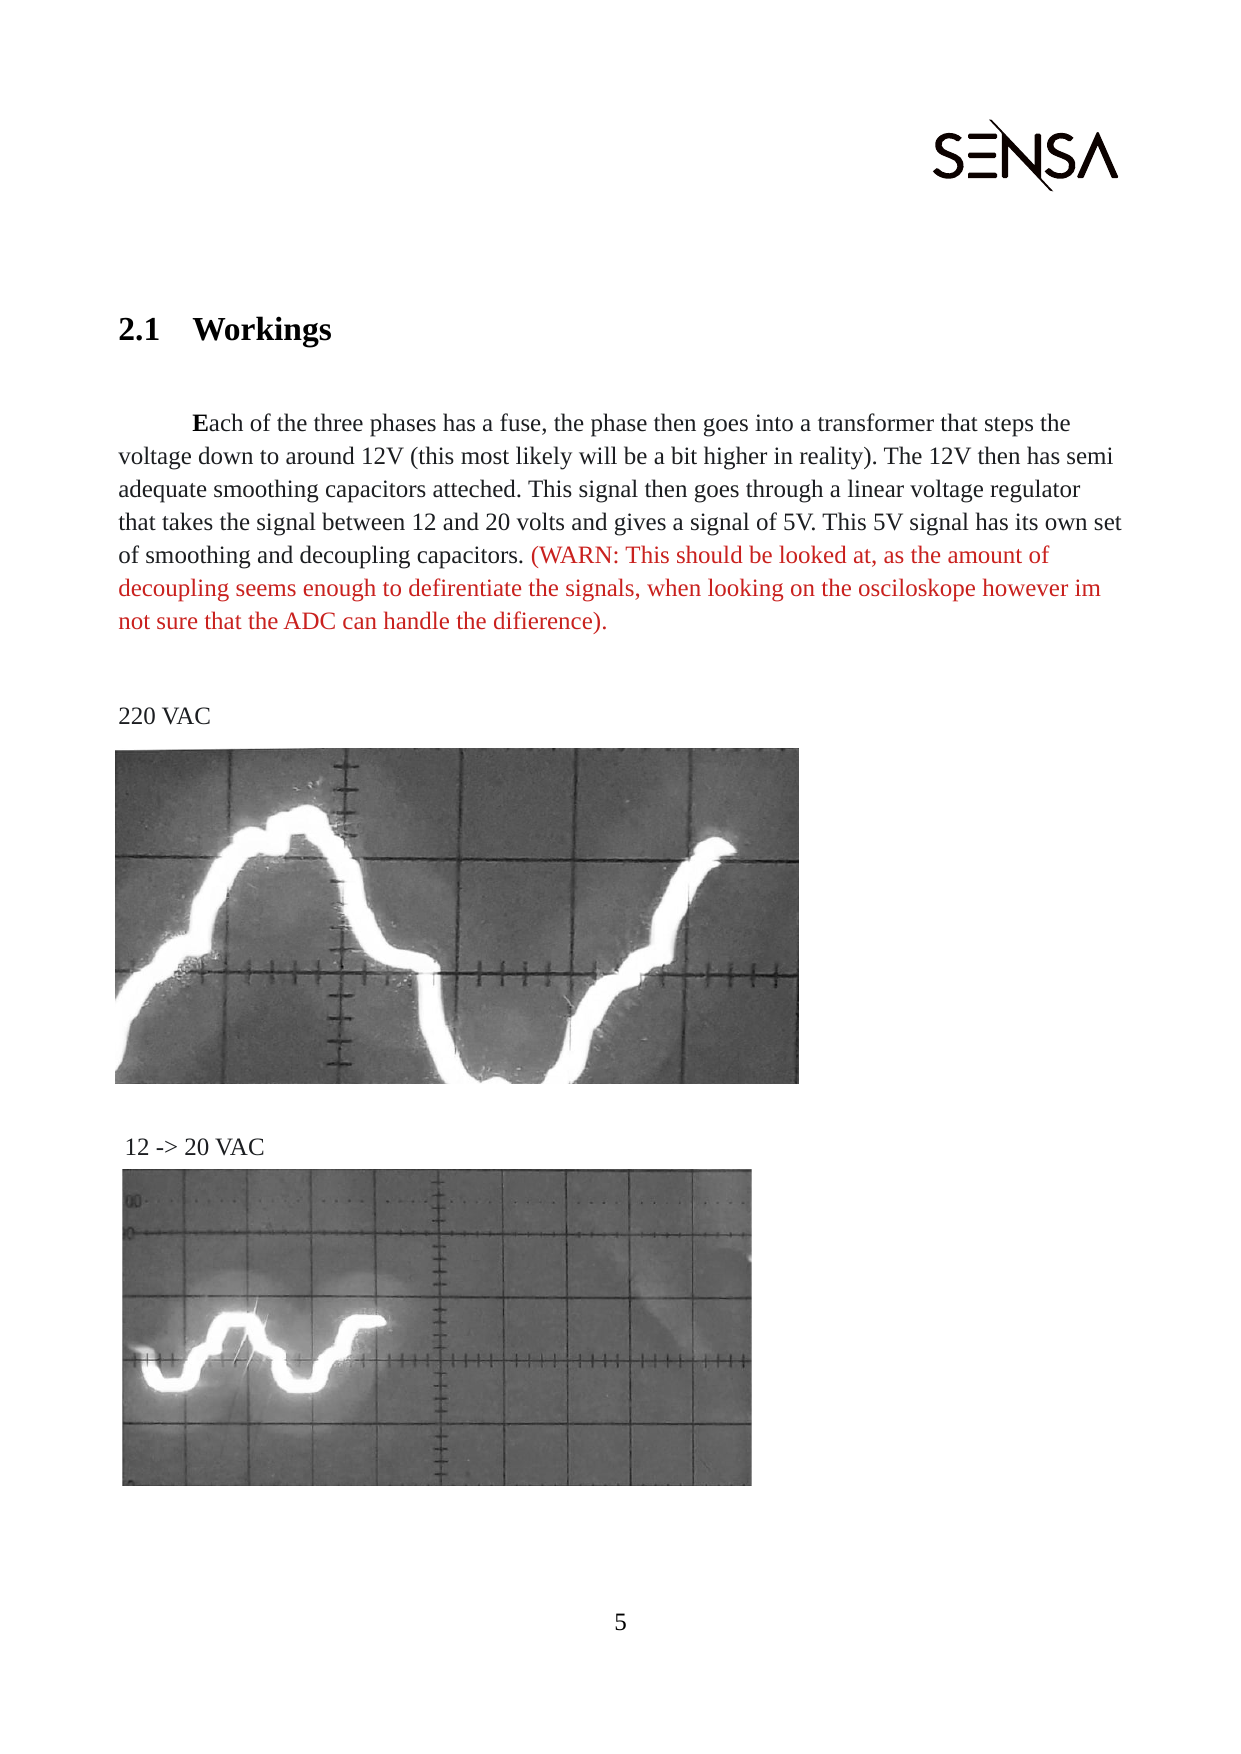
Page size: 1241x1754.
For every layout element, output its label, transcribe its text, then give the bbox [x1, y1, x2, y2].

subtitle Workings [118, 309, 1122, 348]
picture [122, 1169, 752, 1486]
text 12 -> 20 VAC [118, 1132, 1122, 1160]
text Each of the three phases has a fuse, the phase then goes into a transformer that steps the voltage down to around 12V (this most likely will be a bit higher in reality). The 12V then has semi adequate smoothing capacitors atteched. This signal then goes through a linear voltage regulator that takes the signal between 12 and 20 volts and gives a signal of 5V. This 5V signal has its own set of smoothing and decoupling capacitors. (WARN: This should be looked at, as the amount of decoupling seems enough to defirentiate the signals, when looking on the osciloskope however im not sure that the ADC can handle the difierence). [118, 408, 1122, 635]
text 220 VAC [118, 701, 1122, 730]
picture [115, 748, 799, 1084]
